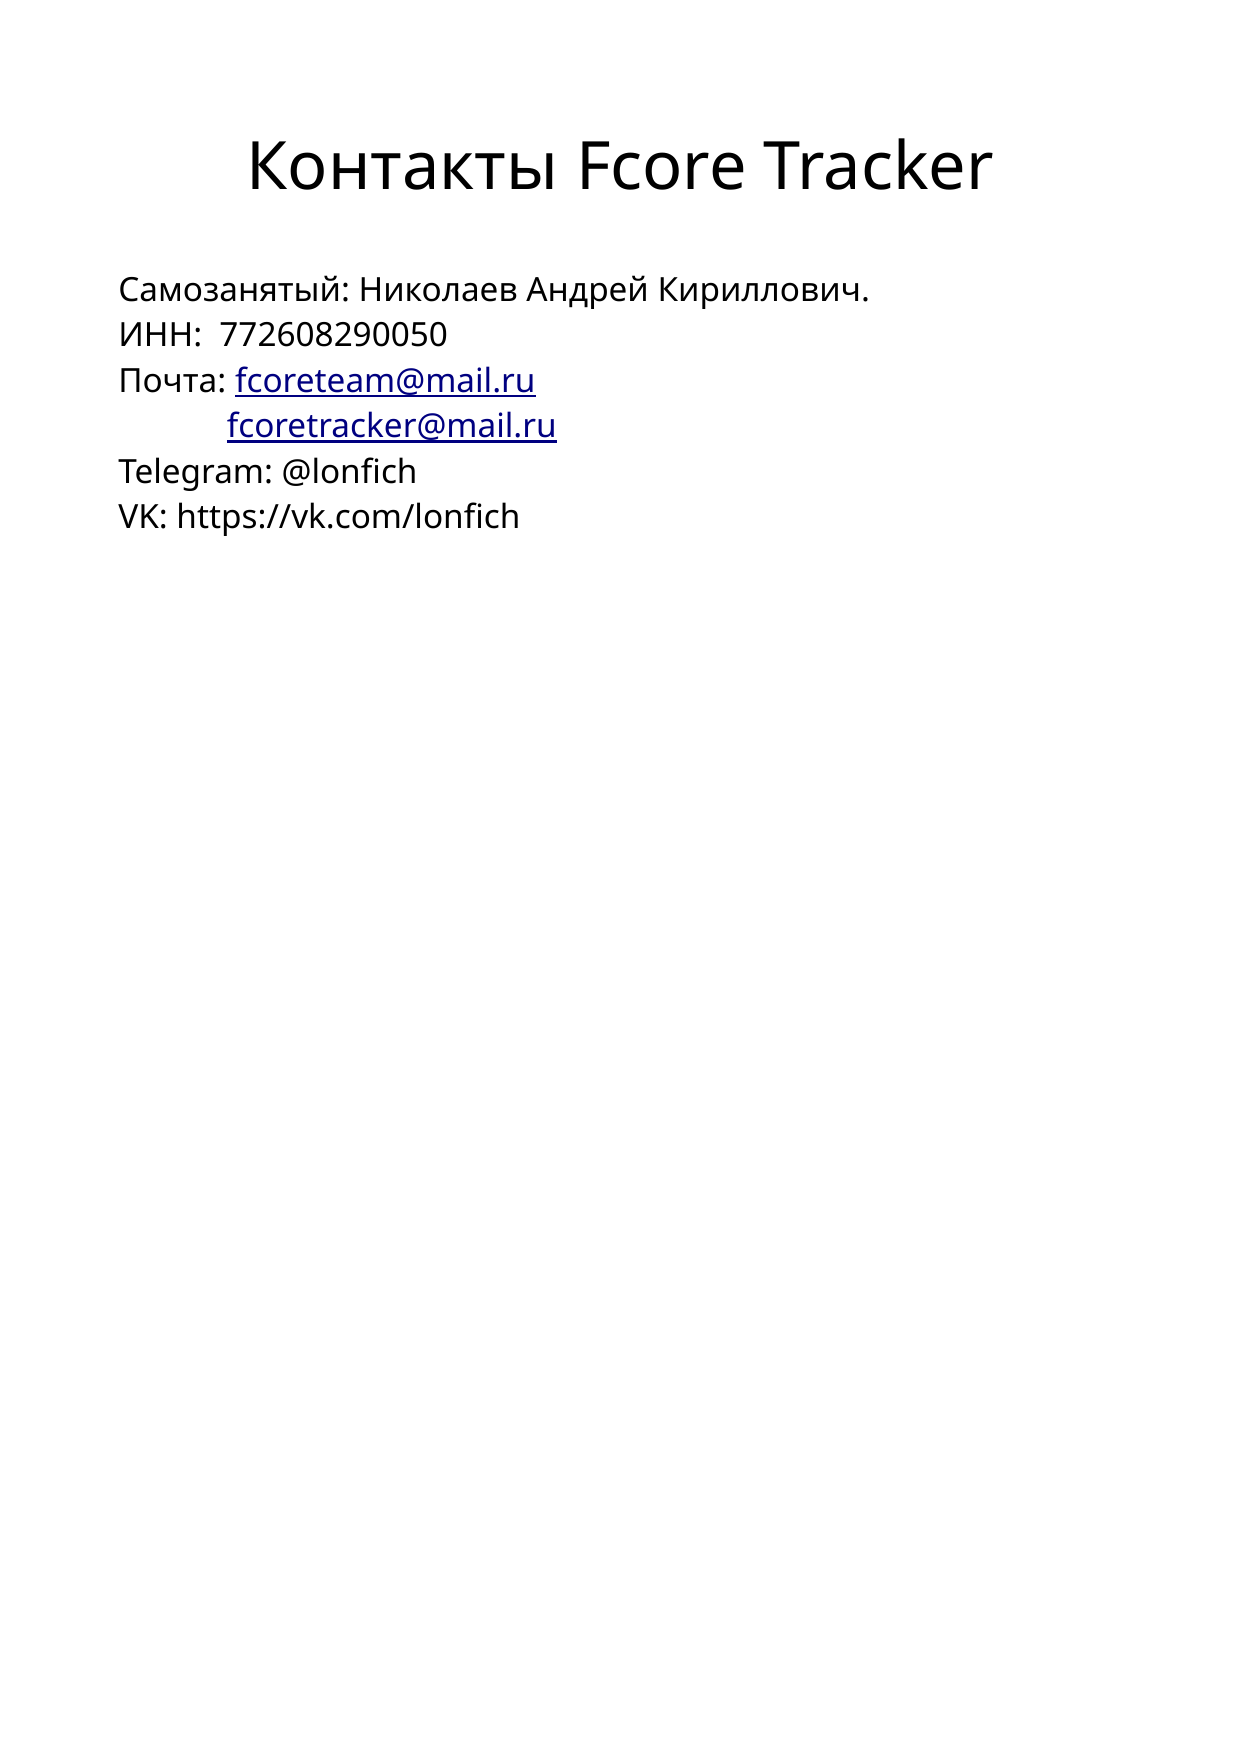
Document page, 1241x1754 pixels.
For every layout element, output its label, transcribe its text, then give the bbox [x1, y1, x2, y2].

text Почта: fcoreteam@mail.ru [118, 357, 1122, 402]
text fcoretracker@mail.ru [118, 402, 1122, 447]
text Самозанятый: Николаев Андрей Кириллович. [118, 266, 1122, 311]
text ИНН: 772608290050 [118, 311, 1122, 357]
text Telegram: @lonfich [118, 447, 1122, 493]
text VK: https://vk.com/lonfich [118, 493, 1122, 538]
text Контакты Fcore Tracker [118, 118, 1122, 209]
